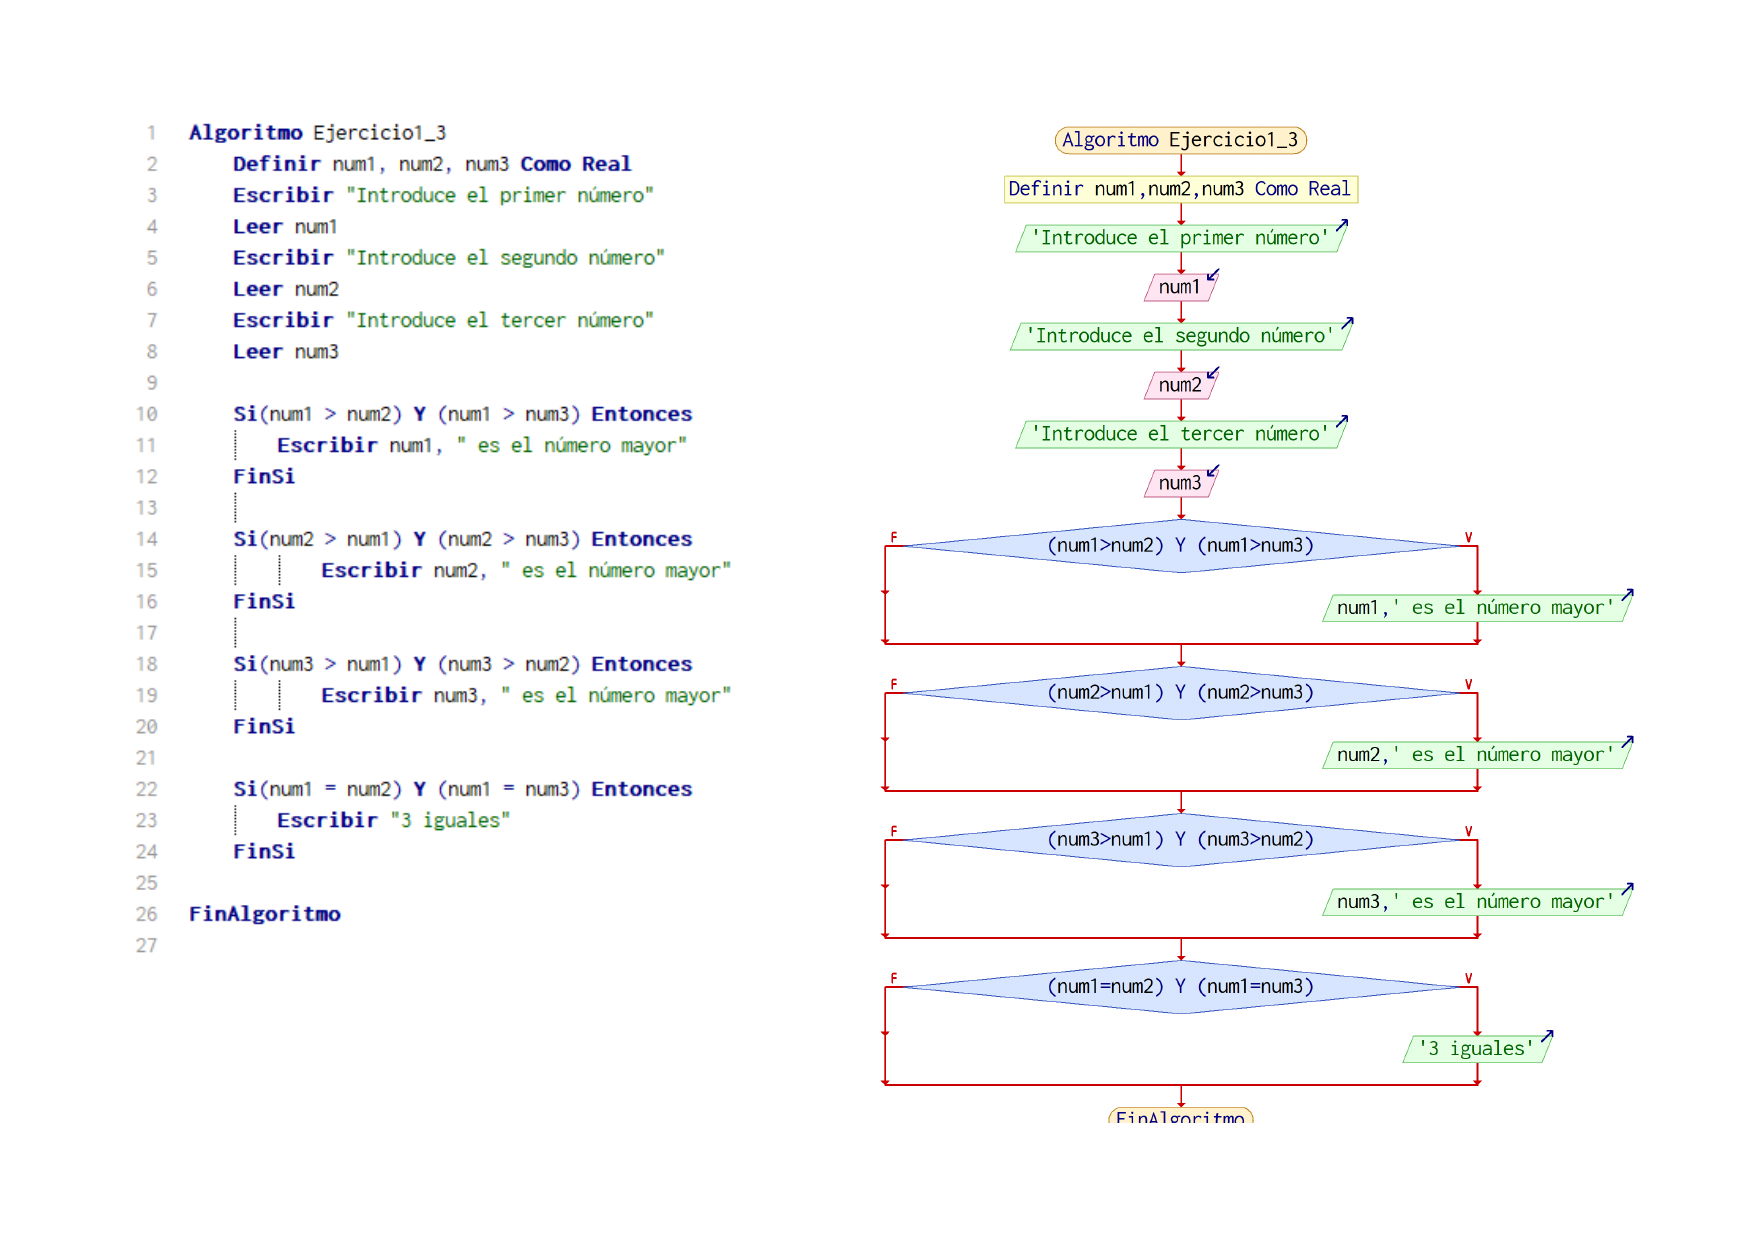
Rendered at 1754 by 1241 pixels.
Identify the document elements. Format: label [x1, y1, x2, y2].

picture [118, 118, 871, 990]
table_cell [118, 118, 876, 1122]
picture [876, 118, 1636, 1123]
